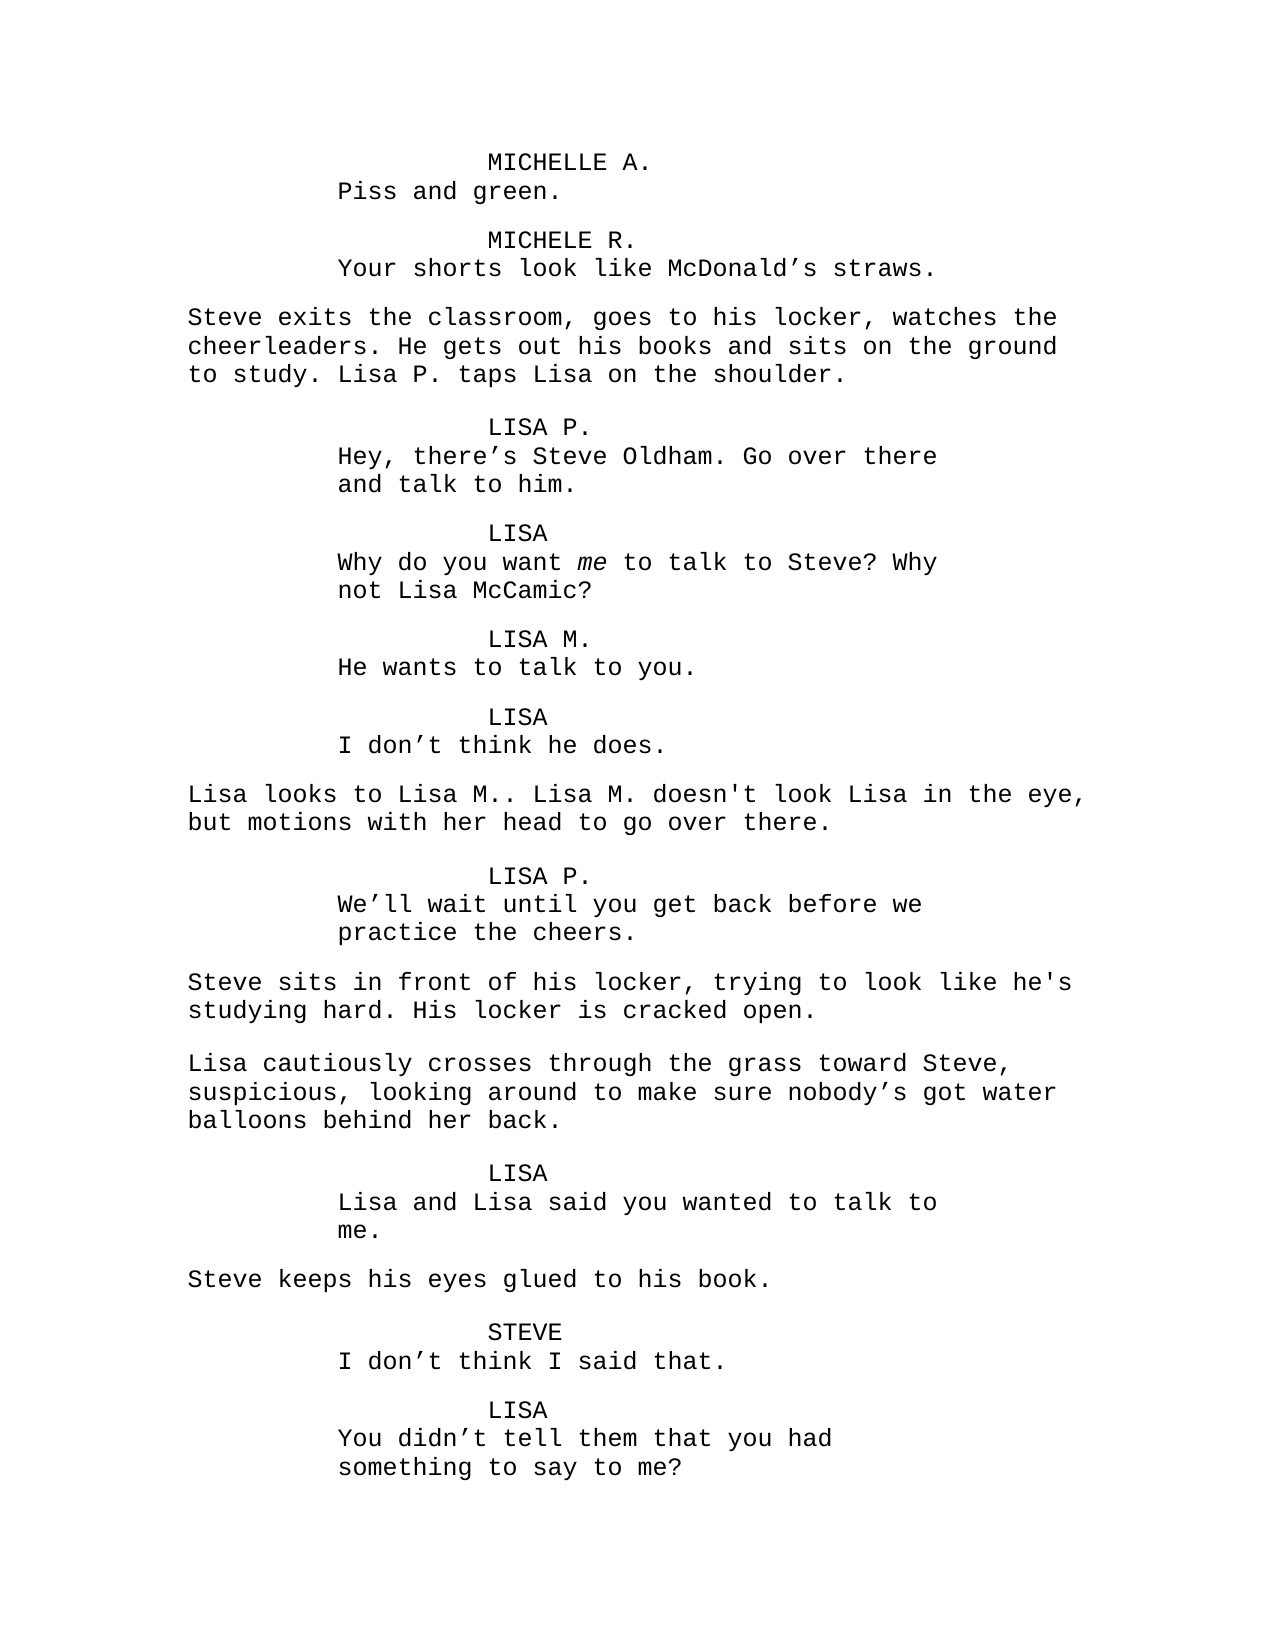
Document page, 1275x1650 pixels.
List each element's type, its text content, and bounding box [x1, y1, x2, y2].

text Why do you want me to talk to Steve? Why not Lisa McCamic? [337, 549, 937, 606]
text Steve sits in front of his locker, trying to look like he's studying hard. His locker is cracked open. [187, 969, 1087, 1026]
text MICHELLE A. [187, 150, 1087, 178]
text I don’t think I said that. [337, 1348, 937, 1377]
text STEVE [187, 1320, 1087, 1348]
text LISA P. [187, 863, 1087, 892]
text Lisa cautiously crosses through the grass toward Steve, suspicious, looking around to make sure nobody’s got water balloons behind her back. [187, 1051, 1087, 1136]
text Steve keeps his eyes glued to his book. [187, 1267, 1087, 1295]
text LISA [187, 1161, 1087, 1189]
text Lisa looks to Lisa M.. Lisa M. doesn't look Lisa in the eye, but motions with her head to go over there. [187, 782, 1087, 838]
text Steve exits the classroom, goes to his locker, watches the cheerleaders. He gets out his books and sits on the ground to study. Lisa P. taps Lisa on the shoulder. [187, 305, 1087, 390]
text LISA [187, 521, 1087, 549]
text I don’t think he does. [337, 732, 937, 761]
text He wants to talk to you. [337, 655, 937, 683]
text MICHELE R. [187, 227, 1087, 256]
text LISA [187, 1397, 1087, 1426]
text LISA P. [187, 415, 1087, 443]
text Your shorts look like McDonald’s straws. [337, 256, 937, 284]
text LISA M. [187, 627, 1087, 655]
text You didn’t tell them that you had something to say to me? [337, 1426, 937, 1482]
text We’ll wait until you get back before we practice the cheers. [337, 892, 937, 948]
text Lisa and Lisa said you wanted to talk to me. [337, 1189, 937, 1246]
text Piss and green. [337, 178, 937, 207]
text Hey, there’s Steve Oldham. Go over there and talk to him. [337, 443, 937, 500]
text LISA [187, 704, 1087, 732]
